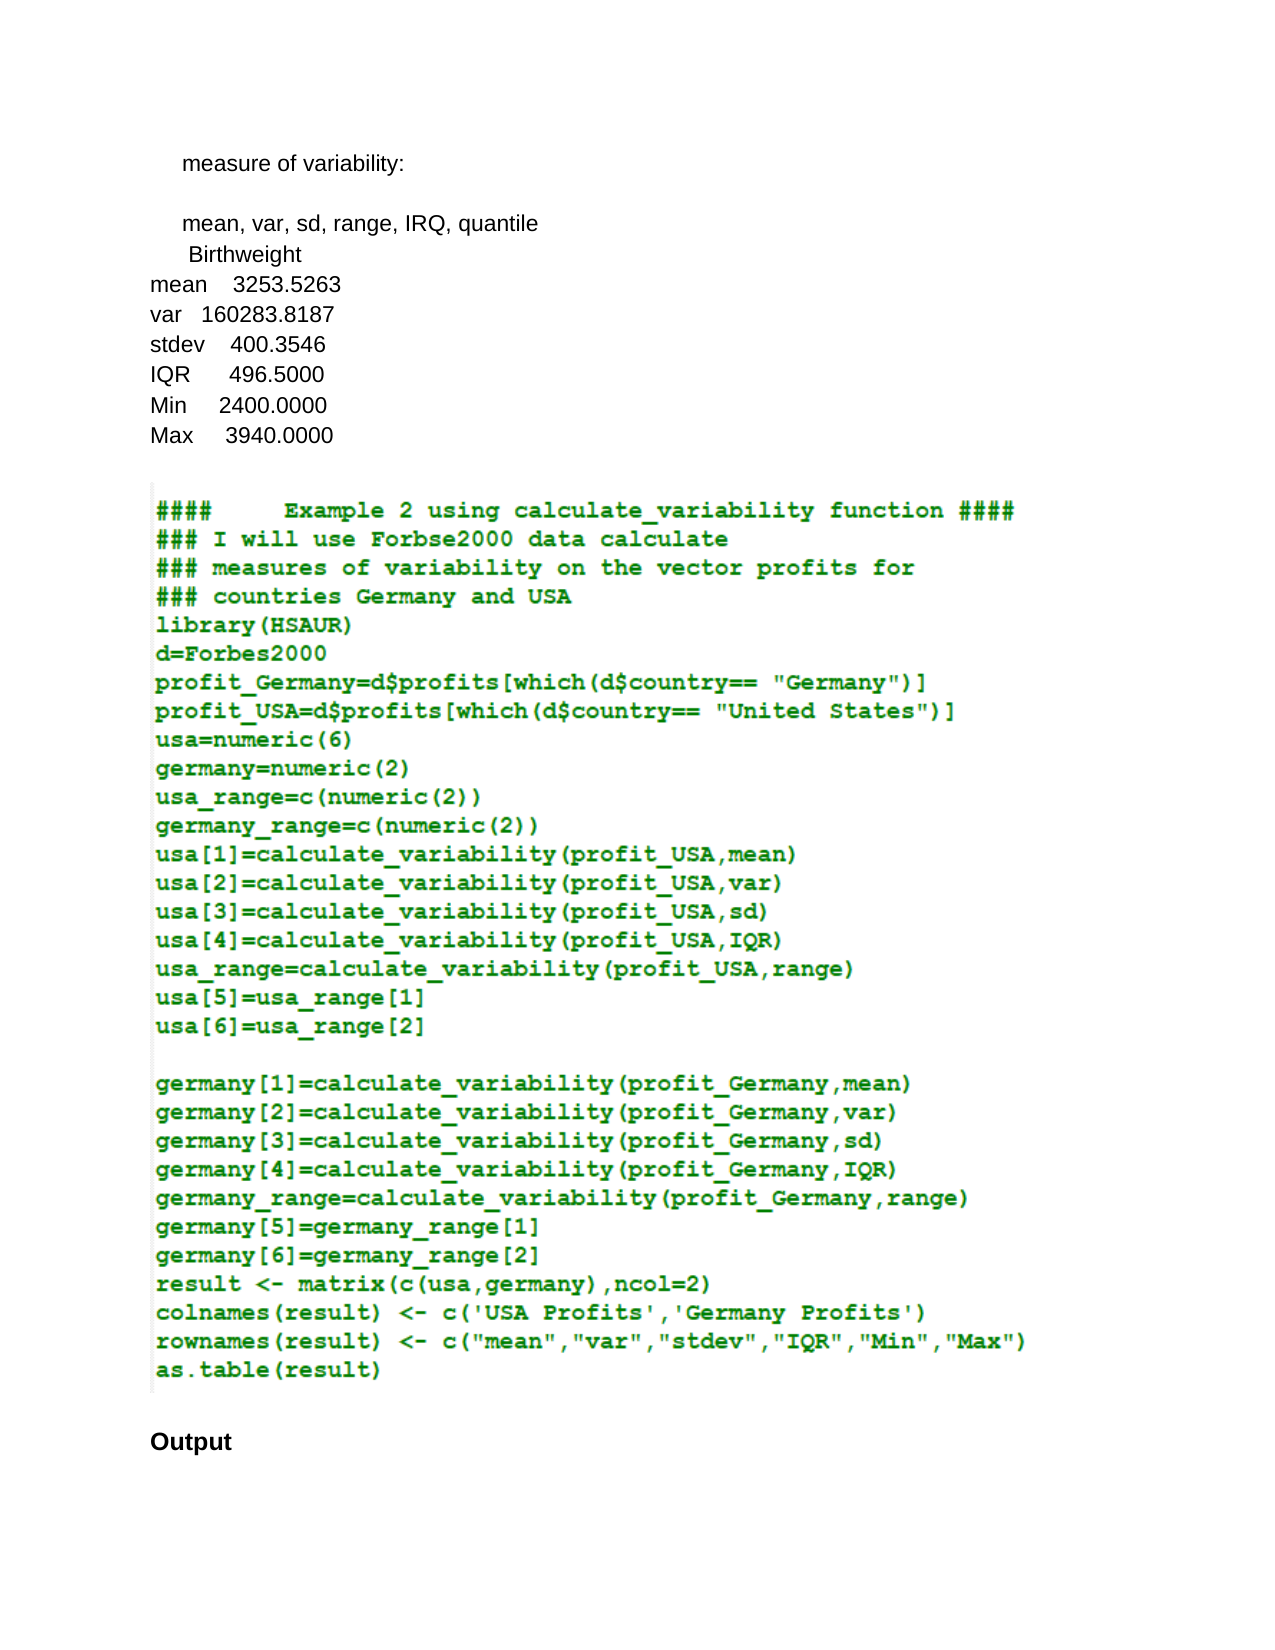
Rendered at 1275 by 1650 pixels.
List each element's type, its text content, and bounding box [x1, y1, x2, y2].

text var 160283.8187 [150, 301, 1125, 327]
text mean 3253.5263 [150, 271, 1125, 297]
text measure of variability: [150, 150, 1125, 176]
text Birthweight [150, 241, 1125, 267]
text stdev 400.3546 [150, 331, 1125, 358]
text IQR 496.5000 [150, 361, 1125, 388]
text Min 2400.0000 [150, 392, 1125, 418]
picture [150, 482, 1125, 1393]
text Max 3940.0000 [150, 422, 1125, 448]
text Output [150, 1427, 1125, 1456]
text mean, var, sd, range, IRQ, quantile [150, 210, 1125, 237]
